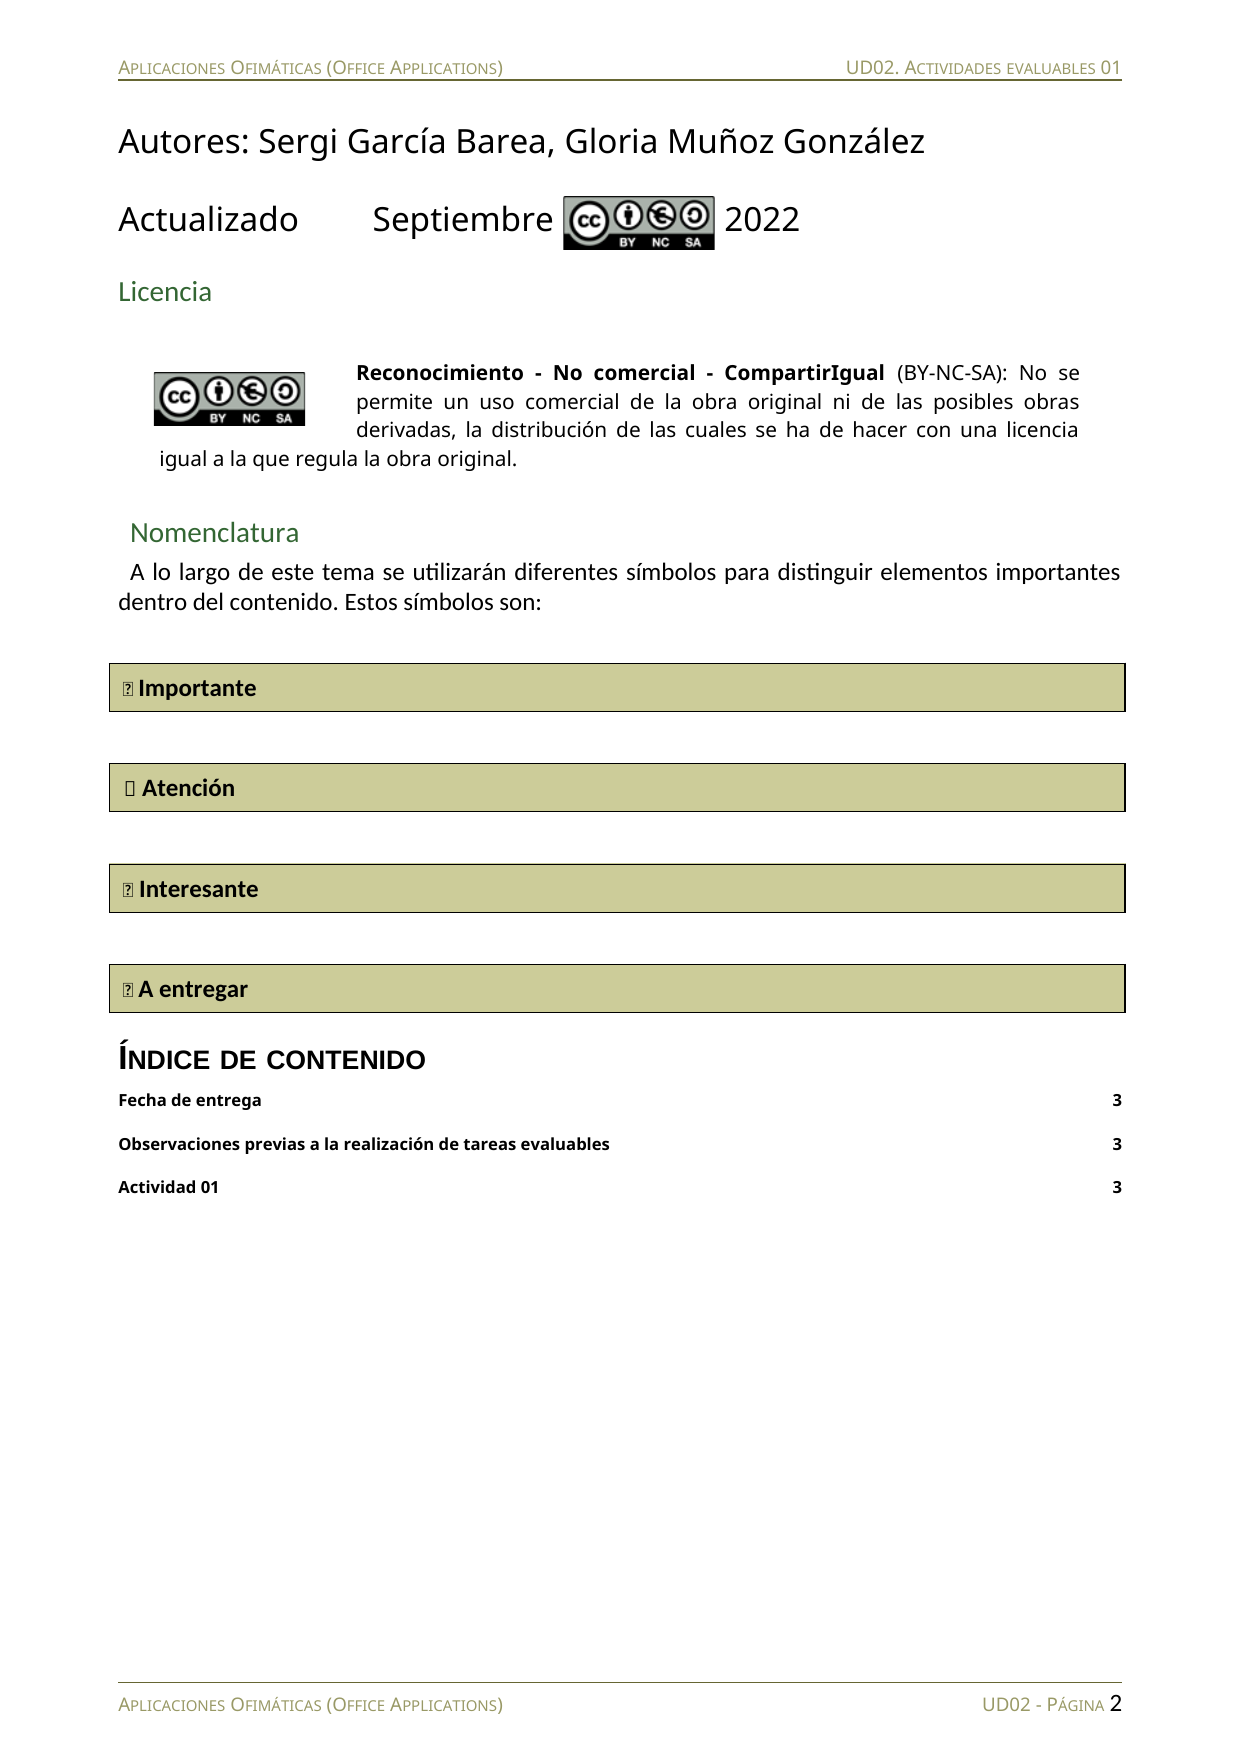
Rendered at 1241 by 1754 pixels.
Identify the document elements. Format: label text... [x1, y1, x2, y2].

text Actividad 01 3 [118, 1176, 1122, 1199]
text Índice de contenido [118, 1038, 1122, 1077]
text A lo largo de este tema se utilizarán diferentes símbolos para distinguir elementos importantes dentro del contenido. Estos símbolos son: [118, 556, 1122, 617]
text 📖 Importante [110, 664, 1124, 711]
text 💬 Interesante [110, 865, 1124, 912]
picture [153, 372, 306, 426]
text Licencia [118, 273, 1122, 309]
text Reconocimiento - No comercial - CompartirIgual (BY-NC-SA): No se permite un uso comercial de la obra original ni de las posibles obras derivadas, la distribución de las cuales se ha de hacer con una licencia igual a la que regula la obra original. [159, 358, 1080, 472]
text 📕 A entregar [110, 965, 1124, 1012]
text ❕ Atención [110, 764, 1124, 811]
text 2022 [715, 196, 1122, 241]
text Nomenclatura [118, 514, 1122, 549]
text Autores: Sergi García Barea, Gloria Muñoz González [118, 118, 1122, 163]
text Actualizado Septiembre [118, 196, 563, 241]
picture [563, 196, 715, 250]
text Fecha de entrega 3 [118, 1089, 1122, 1112]
text Observaciones previas a la realización de tareas evaluables 3 [118, 1133, 1122, 1155]
